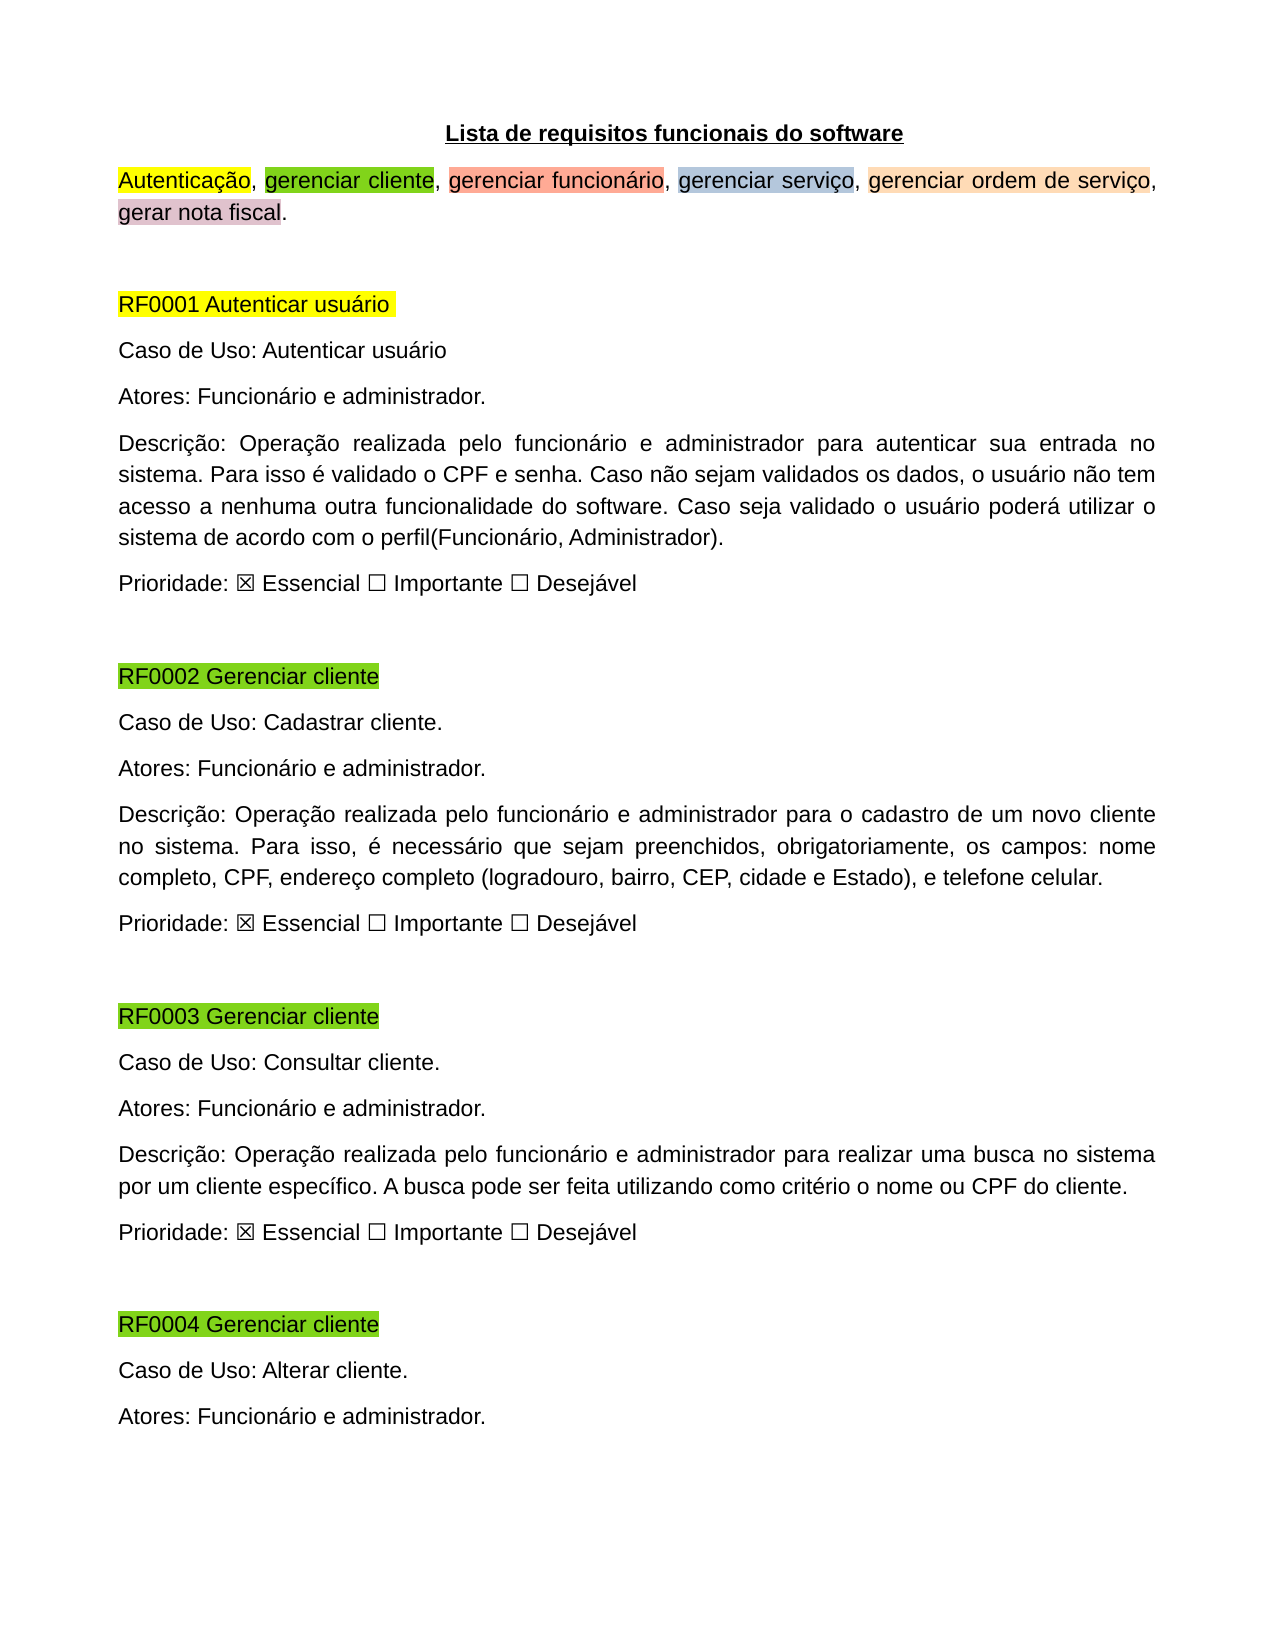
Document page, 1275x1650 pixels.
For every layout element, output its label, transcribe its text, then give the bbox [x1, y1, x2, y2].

text Caso de Uso: Consultar cliente. [118, 1049, 1157, 1075]
text RF0003 Gerenciar cliente [118, 1003, 1157, 1029]
text Autenticação, gerenciar cliente, gerenciar funcionário, gerenciar serviço, gerenciar ordem de serviço, gerar nota fiscal. [118, 167, 1157, 225]
text Atores: Funcionário e administrador. [118, 383, 1157, 410]
text Descrição: Operação realizada pelo funcionário e administrador para autenticar sua entrada no sistema. Para isso é validado o CPF e senha. Caso não sejam validados os dados, o usuário não tem acesso a nenhuma outra funcionalidade do software. Caso seja validado o usuário poderá utilizar o sistema de acordo com o perfil(Funcionário, Administrador). [118, 429, 1157, 551]
text Prioridade: ☒ Essencial ☐ Importante ☐ Desejável [118, 1219, 1157, 1245]
text RF0002 Gerenciar cliente [118, 663, 1157, 689]
text Prioridade: ☒ Essencial ☐ Importante ☐ Desejável [118, 910, 1157, 937]
text Atores: Funcionário e administrador. [118, 1403, 1157, 1430]
text RF0001 Autenticar usuário [118, 291, 1157, 317]
text Descrição: Operação realizada pelo funcionário e administrador para realizar uma busca no sistema por um cliente específico. A busca pode ser feita utilizando como critério o nome ou CPF do cliente. [118, 1141, 1157, 1199]
text Prioridade: ☒ Essencial ☐ Importante ☐ Desejável [118, 570, 1157, 597]
text Caso de Uso: Alterar cliente. [118, 1357, 1157, 1383]
text Lista de requisitos funcionais do software [118, 118, 1157, 147]
text RF0004 Gerenciar cliente [118, 1311, 1157, 1337]
text Caso de Uso: Autenticar usuário [118, 337, 1157, 363]
text Atores: Funcionário e administrador. [118, 1095, 1157, 1121]
text Atores: Funcionário e administrador. [118, 755, 1157, 781]
text Caso de Uso: Cadastrar cliente. [118, 709, 1157, 735]
text Descrição: Operação realizada pelo funcionário e administrador para o cadastro de um novo cliente no sistema. Para isso, é necessário que sejam preenchidos, obrigatoriamente, os campos: nome completo, CPF, endereço completo (logradouro, bairro, CEP, cidade e Estado), e telefone celular. [118, 801, 1157, 891]
